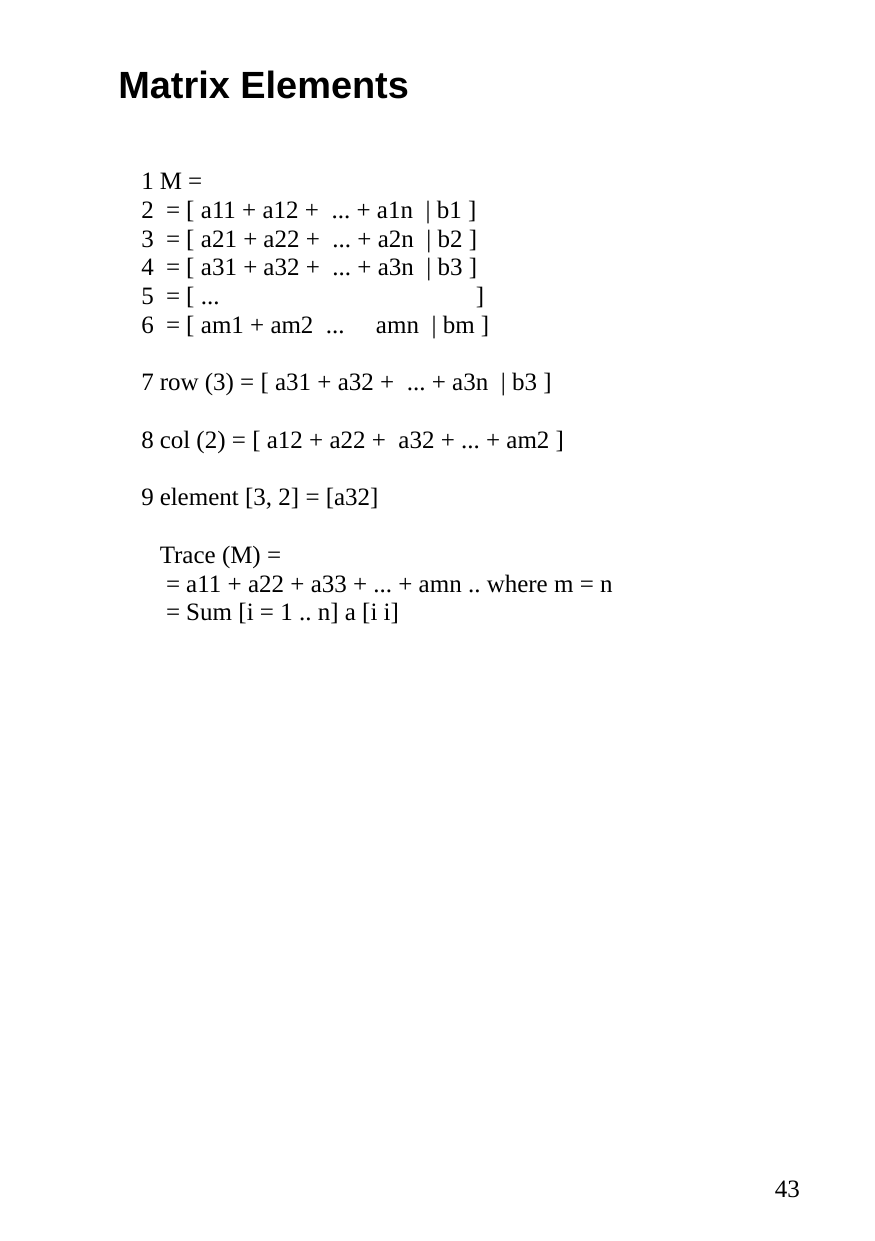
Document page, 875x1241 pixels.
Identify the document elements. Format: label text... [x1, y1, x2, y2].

table_cell element [3, 2] = [a32] [156, 483, 814, 511]
table_cell 8 [112, 425, 156, 454]
table_cell [156, 396, 814, 425]
table_cell [112, 454, 156, 482]
table_cell [112, 540, 156, 569]
table_cell [112, 511, 156, 540]
table_cell [112, 396, 156, 425]
table_cell 2 [112, 195, 156, 224]
table_cell 3 [112, 224, 156, 252]
table_cell = a11 + a22 + a33 + ... + amn .. where m = n [156, 569, 814, 597]
subtitle Matrix Elements [118, 62, 799, 106]
table_cell = [ am1 + am2 ... amn | bm ] [156, 310, 814, 339]
table_cell Trace (M) = [156, 540, 814, 569]
table_cell 4 [112, 253, 156, 281]
table_cell = Sum [i = 1 .. n] a [i i] [156, 598, 814, 626]
table_cell [156, 339, 814, 367]
table_cell = [ ... ] [156, 281, 814, 310]
table_cell [156, 511, 814, 540]
table_cell [112, 339, 156, 367]
table_cell col (2) = [ a12 + a22 + a32 + ... + am2 ] [156, 425, 814, 454]
table_header M = [156, 166, 814, 195]
table_cell = [ a31 + a32 + ... + a3n | b3 ] [156, 253, 814, 281]
table_cell 7 [112, 368, 156, 396]
table_cell = [ a11 + a12 + ... + a1n | b1 ] [156, 195, 814, 224]
table_cell [156, 454, 814, 482]
table_cell 6 [112, 310, 156, 339]
table_cell [112, 569, 156, 597]
table_header 1 [112, 166, 156, 195]
table_cell [112, 598, 156, 626]
table_cell 9 [112, 483, 156, 511]
table_cell row (3) = [ a31 + a32 + ... + a3n | b3 ] [156, 368, 814, 396]
table_cell 5 [112, 281, 156, 310]
table_cell = [ a21 + a22 + ... + a2n | b2 ] [156, 224, 814, 252]
